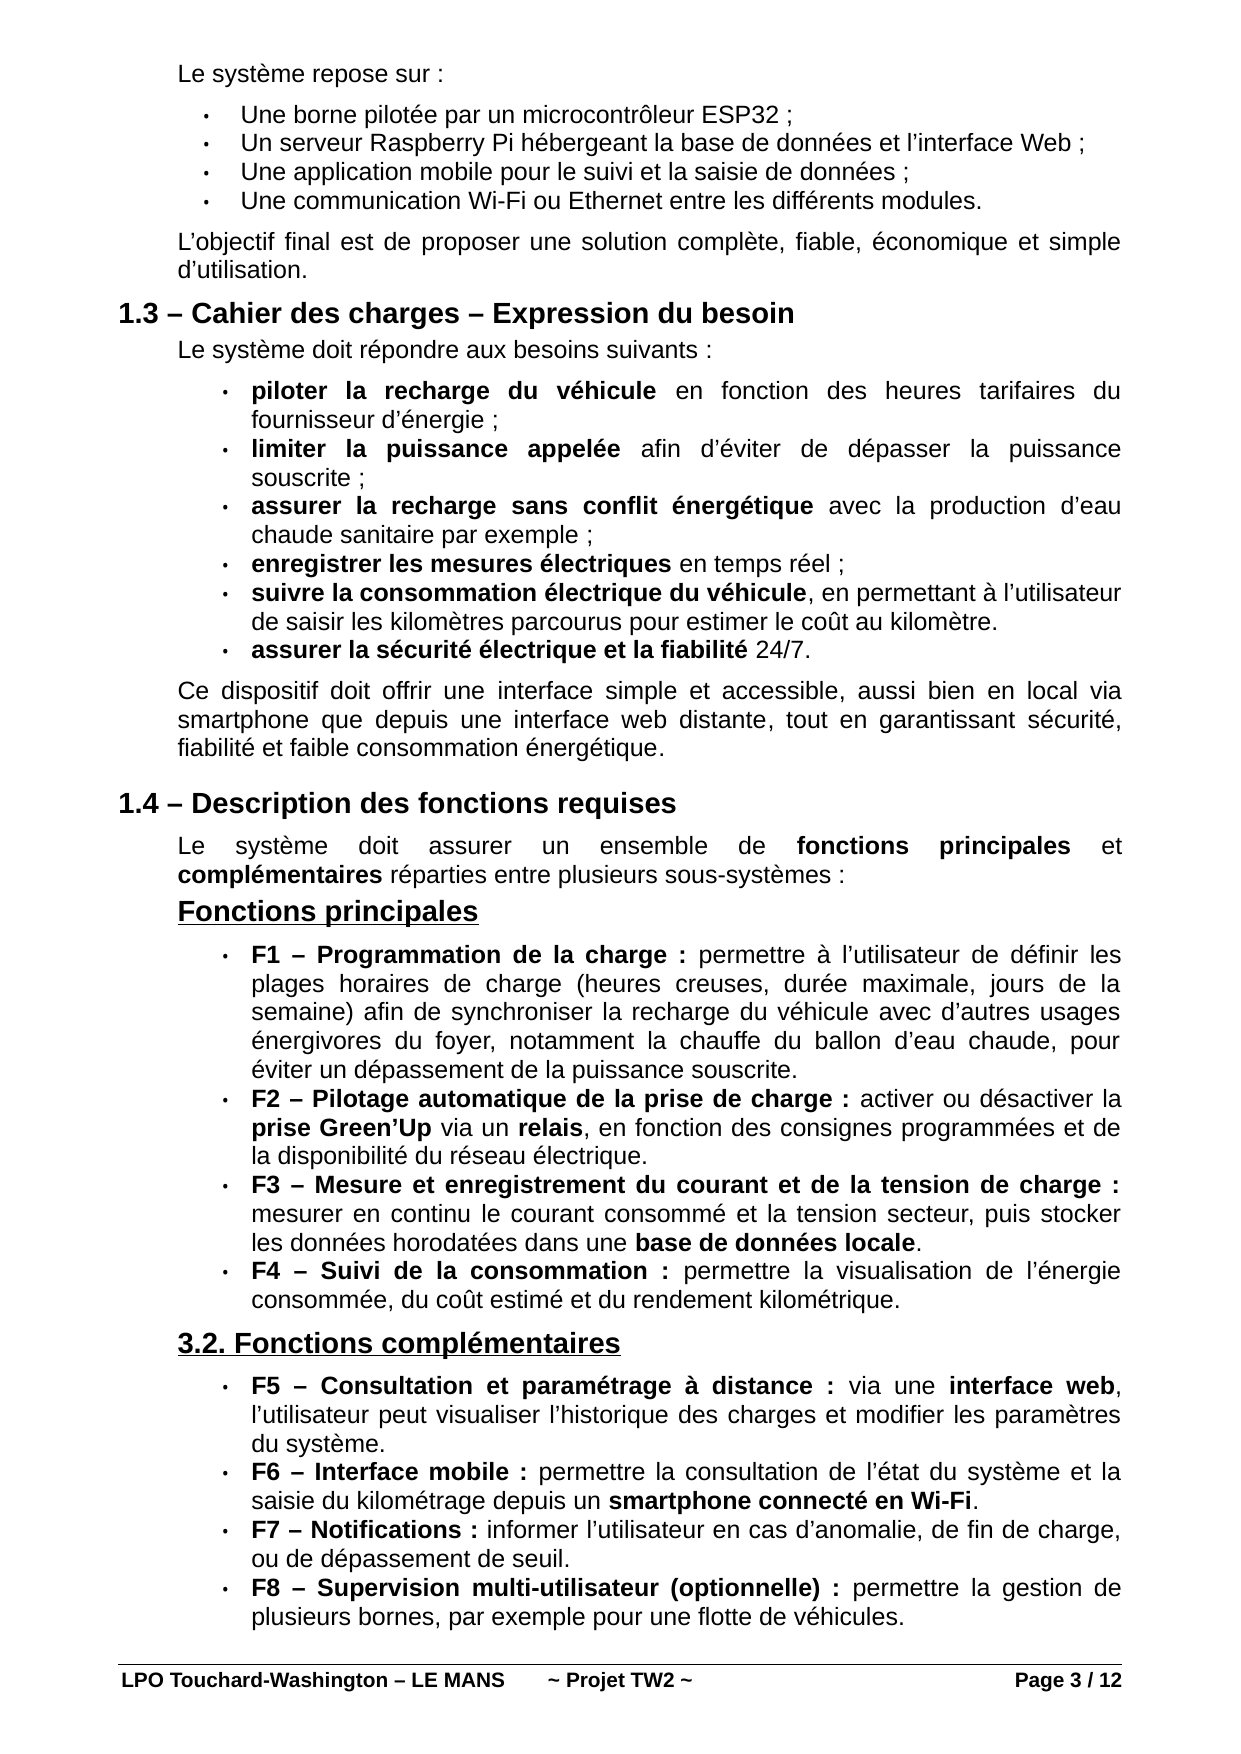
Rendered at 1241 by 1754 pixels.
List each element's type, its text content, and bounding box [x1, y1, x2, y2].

text Le système doit assurer un ensemble de fonctions principales et complémentaires réparties entre plusieurs sous-systèmes : [177, 831, 1122, 888]
list assurer la sécurité électrique et la fiabilité 24/7. [222, 635, 1122, 664]
list F3 – Mesure et enregistrement du courant et de la tension de charge : mesurer en continu le courant consommé et la tension secteur, puis stocker les données horodatées dans une base de données locale. [222, 1170, 1122, 1256]
text Le système repose sur : [177, 59, 1122, 88]
text L’objectif final est de proposer une solution complète, fiable, économique et simple d’utilisation. [177, 227, 1122, 284]
list Un serveur Raspberry Pi hébergeant la base de données et l’interface Web ; [203, 128, 1122, 157]
subtitle Fonctions principales [177, 894, 1122, 928]
list Une borne pilotée par un microcontrôleur ESP32 ; [203, 99, 1122, 128]
text Le système doit répondre aux besoins suivants : [177, 336, 1122, 364]
list F8 – Supervision multi-utilisateur (optionnelle) : permettre la gestion de plusieurs bornes, par exemple pour une flotte de véhicules. [222, 1573, 1122, 1630]
list F4 – Suivi de la consommation : permettre la visualisation de l’énergie consommée, du coût estimé et du rendement kilométrique. [222, 1256, 1122, 1314]
list piloter la recharge du véhicule en fonction des heures tarifaires du fournisseur d’énergie ; [222, 376, 1122, 434]
list F7 – Notifications : informer l’utilisateur en cas d’anomalie, de fin de charge, ou de dépassement de seuil. [222, 1515, 1122, 1573]
subtitle Cahier des charges – Expression du besoin [118, 296, 1122, 329]
list assurer la recharge sans conflit énergétique avec la production d’eau chaude sanitaire par exemple ; [222, 491, 1122, 549]
list F1 – Programmation de la charge : permettre à l’utilisateur de définir les plages horaires de charge (heures creuses, durée maximale, jours de la semaine) afin de synchroniser la recharge du véhicule avec d’autres usages énergivores du foyer, notamment la chauffe du ballon d’eau chaude, pour éviter un dépassement de la puissance souscrite. [222, 940, 1122, 1084]
list Une communication Wi-Fi ou Ethernet entre les différents modules. [203, 186, 1122, 215]
subtitle 3.2. Fonctions complémentaires [177, 1326, 1122, 1359]
list limiter la puissance appelée afin d’éviter de dépasser la puissance souscrite ; [222, 434, 1122, 491]
list F5 – Consultation et paramétrage à distance : via une interface web, l’utilisateur peut visualiser l’historique des charges et modifier les paramètres du système. [222, 1371, 1122, 1457]
text Ce dispositif doit offrir une interface simple et accessible, aussi bien en local via smartphone que depuis une interface web distante, tout en garantissant sécurité, fiabilité et faible consommation énergétique. [177, 676, 1122, 762]
list enregistrer les mesures électriques en temps réel ; [222, 549, 1122, 578]
subtitle Description des fonctions requises [118, 786, 1122, 819]
list suivre la consommation électrique du véhicule, en permettant à l’utilisateur de saisir les kilomètres parcourus pour estimer le coût au kilomètre. [222, 578, 1122, 635]
list F6 – Interface mobile : permettre la consultation de l’état du système et la saisie du kilométrage depuis un smartphone connecté en Wi-Fi. [222, 1457, 1122, 1515]
list Une application mobile pour le suivi et la saisie de données ; [203, 157, 1122, 186]
list F2 – Pilotage automatique de la prise de charge : activer ou désactiver la prise Green’Up via un relais, en fonction des consignes programmées et de la disponibilité du réseau électrique. [222, 1084, 1122, 1170]
